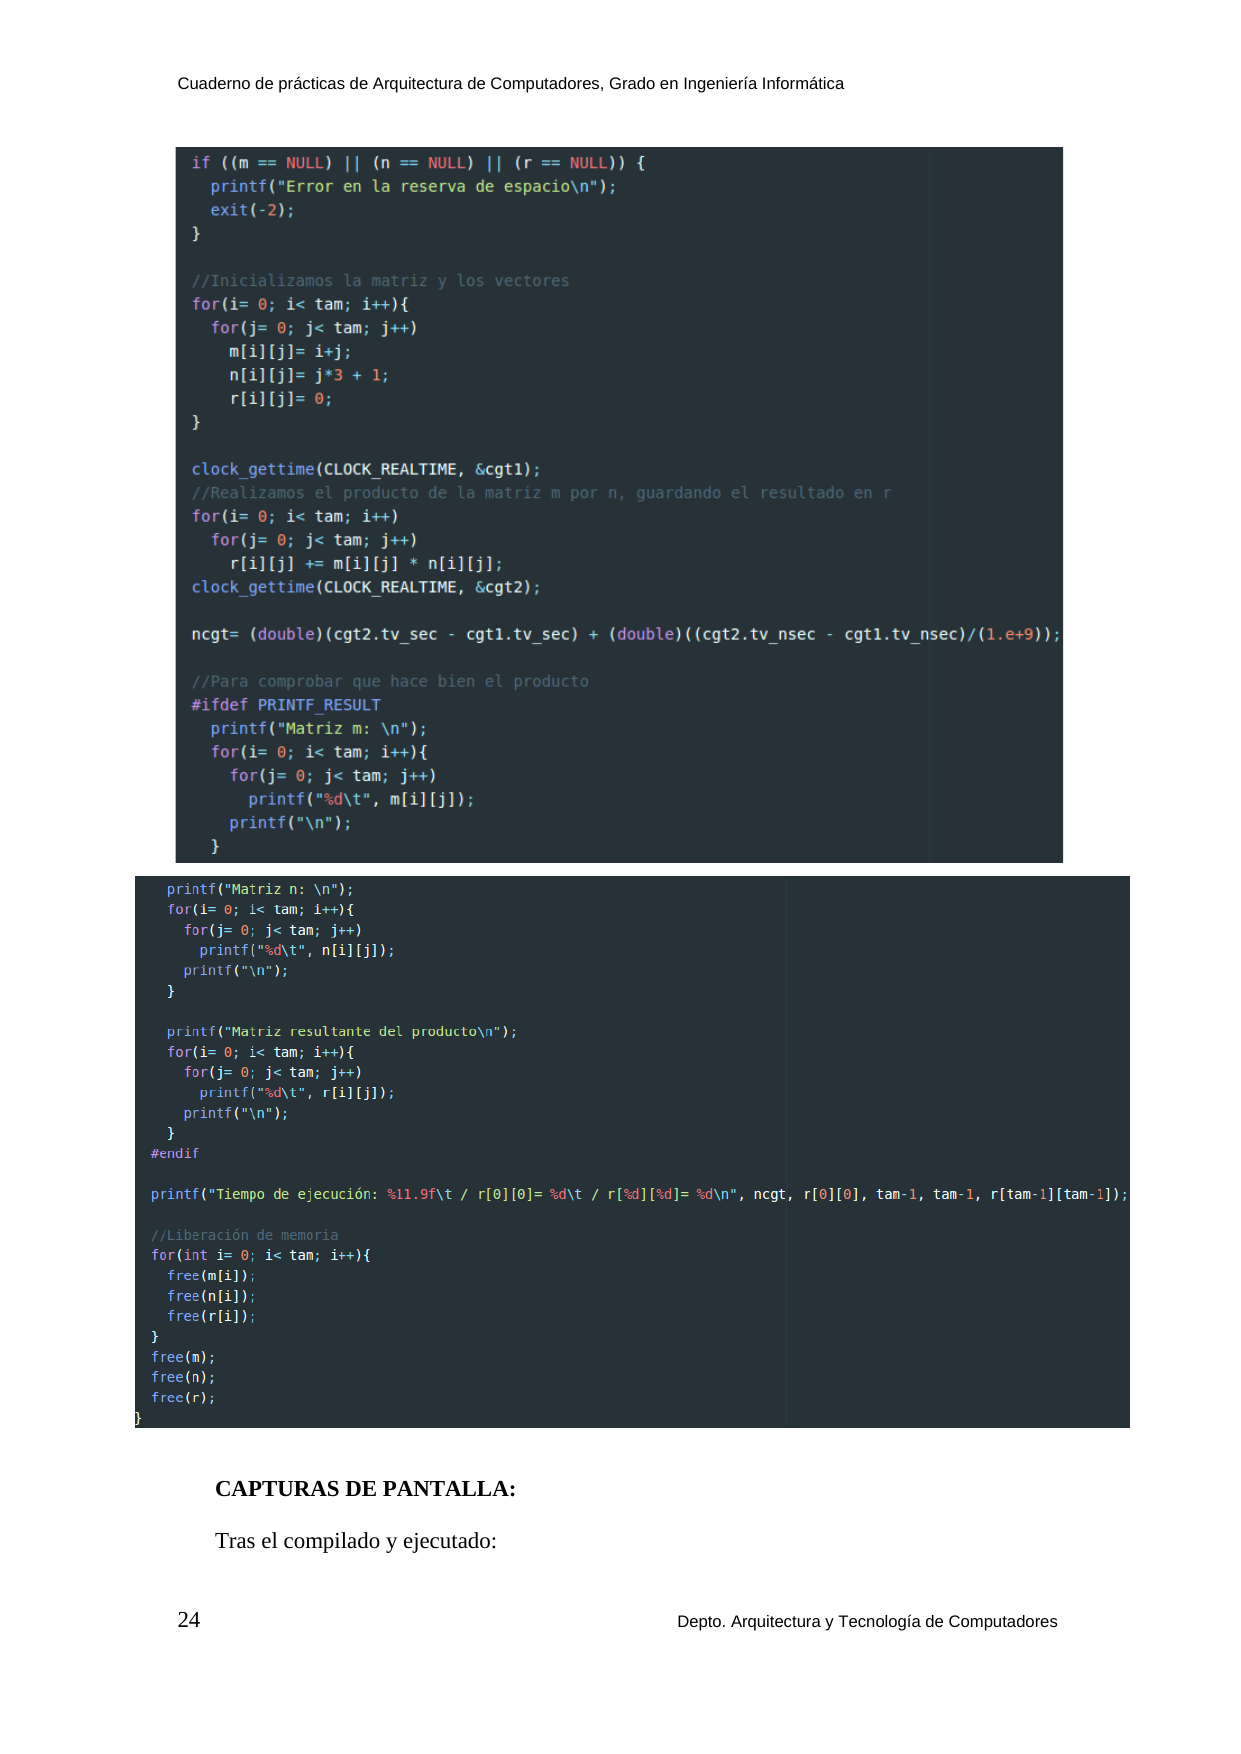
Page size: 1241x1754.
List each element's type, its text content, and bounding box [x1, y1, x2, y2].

picture [175, 147, 1064, 863]
text CAPTURAS DE PANTALLA: [215, 1475, 1063, 1501]
text Tras el compilado y ejecutado: [215, 1528, 1063, 1554]
picture [135, 876, 1130, 1428]
